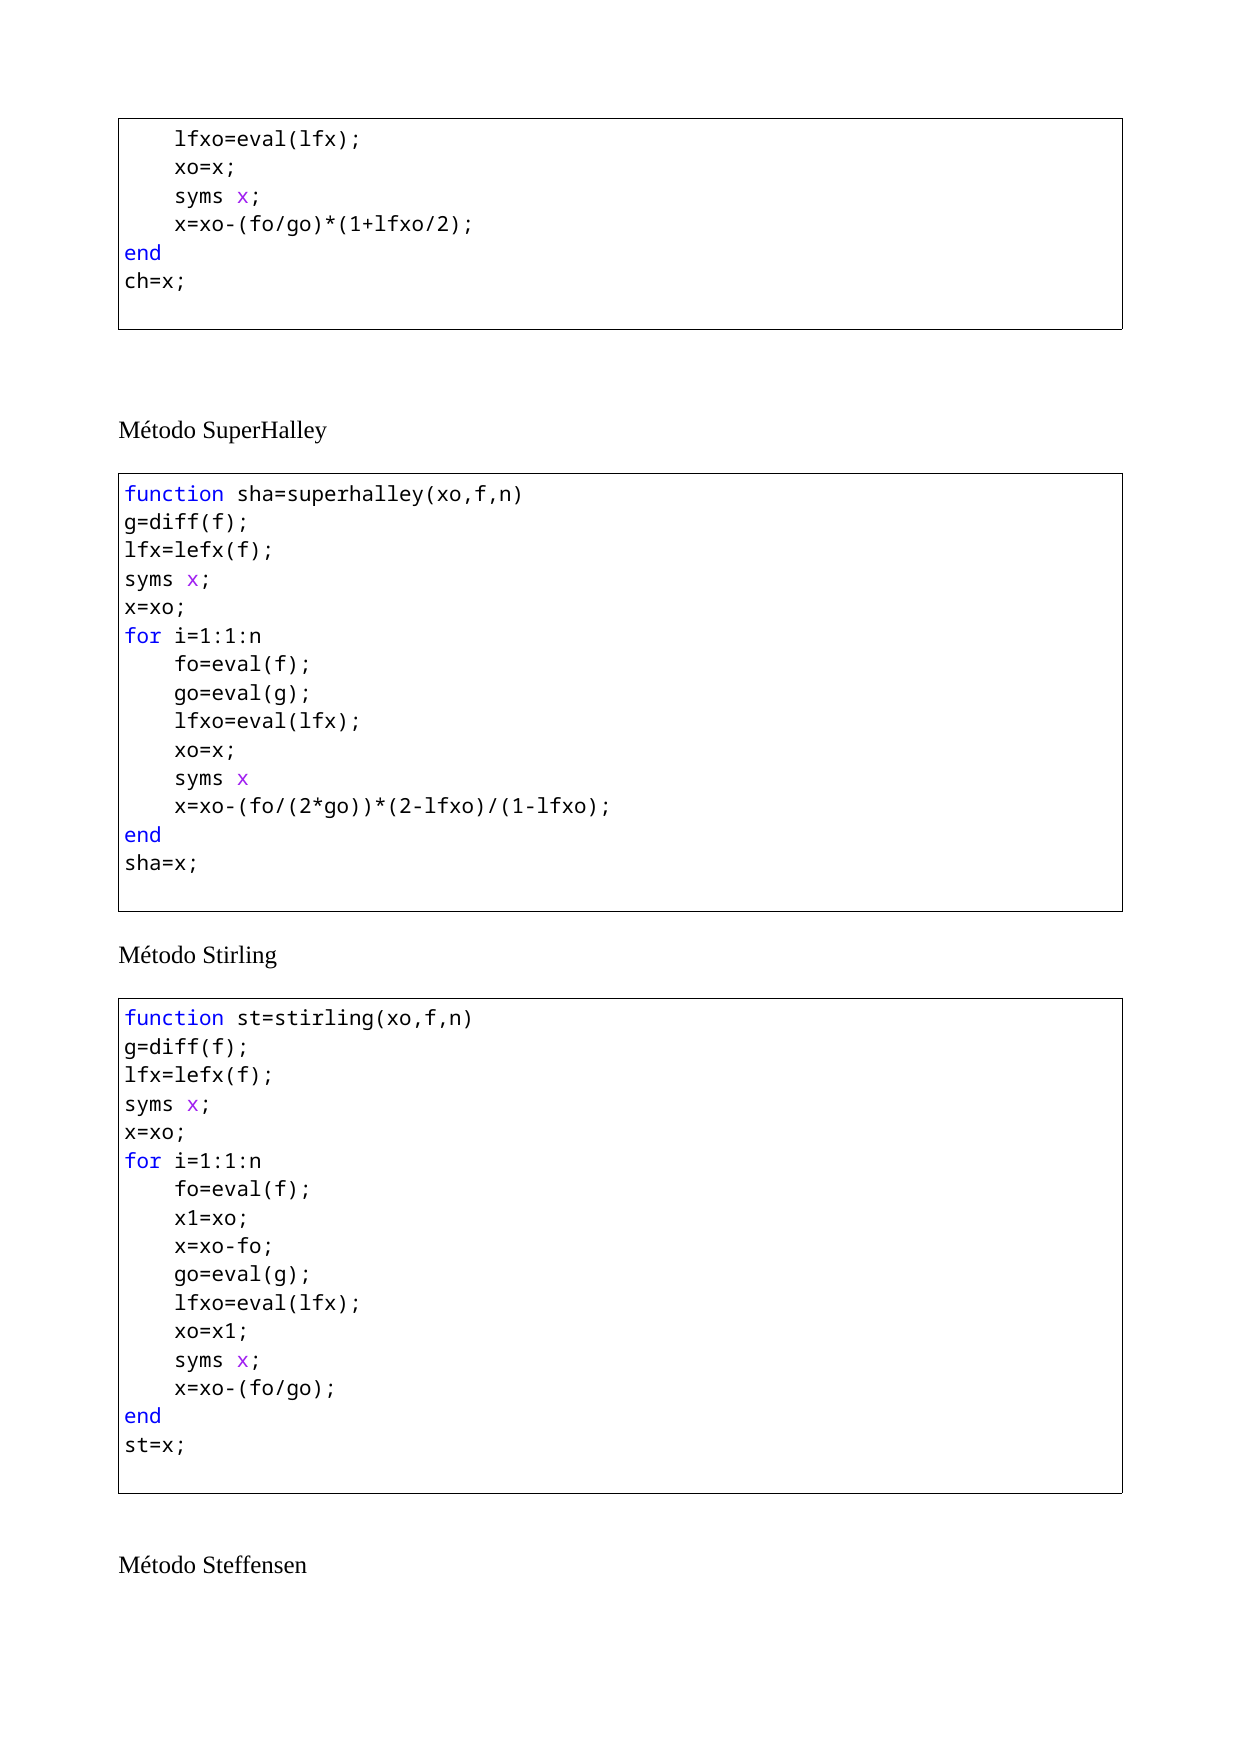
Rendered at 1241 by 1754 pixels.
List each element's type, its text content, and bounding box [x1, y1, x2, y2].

text Método Stirling [118, 940, 1122, 969]
text Método SuperHalley [118, 415, 1122, 444]
text Método Steffensen [118, 1551, 1122, 1579]
table_header function st=stirling(xo,f,n) g=diff(f); lfx=lefx(f); syms x; x=xo; for i=1:1:n fo=eval(f); x1=xo; x=xo-fo; go=eval(g); lfxo=eval(lfx); xo=x1; syms x; x=xo-(fo/go); end st=x; [119, 999, 1122, 1493]
table_header lfxo=eval(lfx); xo=x; syms x; x=xo-(fo/go)*(1+lfxo/2); end ch=x; [119, 119, 1122, 329]
table_header function sha=superhalley(xo,f,n) g=diff(f); lfx=lefx(f); syms x; x=xo; for i=1:1:n fo=eval(f); go=eval(g); lfxo=eval(lfx); xo=x; syms x x=xo-(fo/(2*go))*(2-lfxo)/(1-lfxo); end sha=x; [119, 474, 1122, 911]
